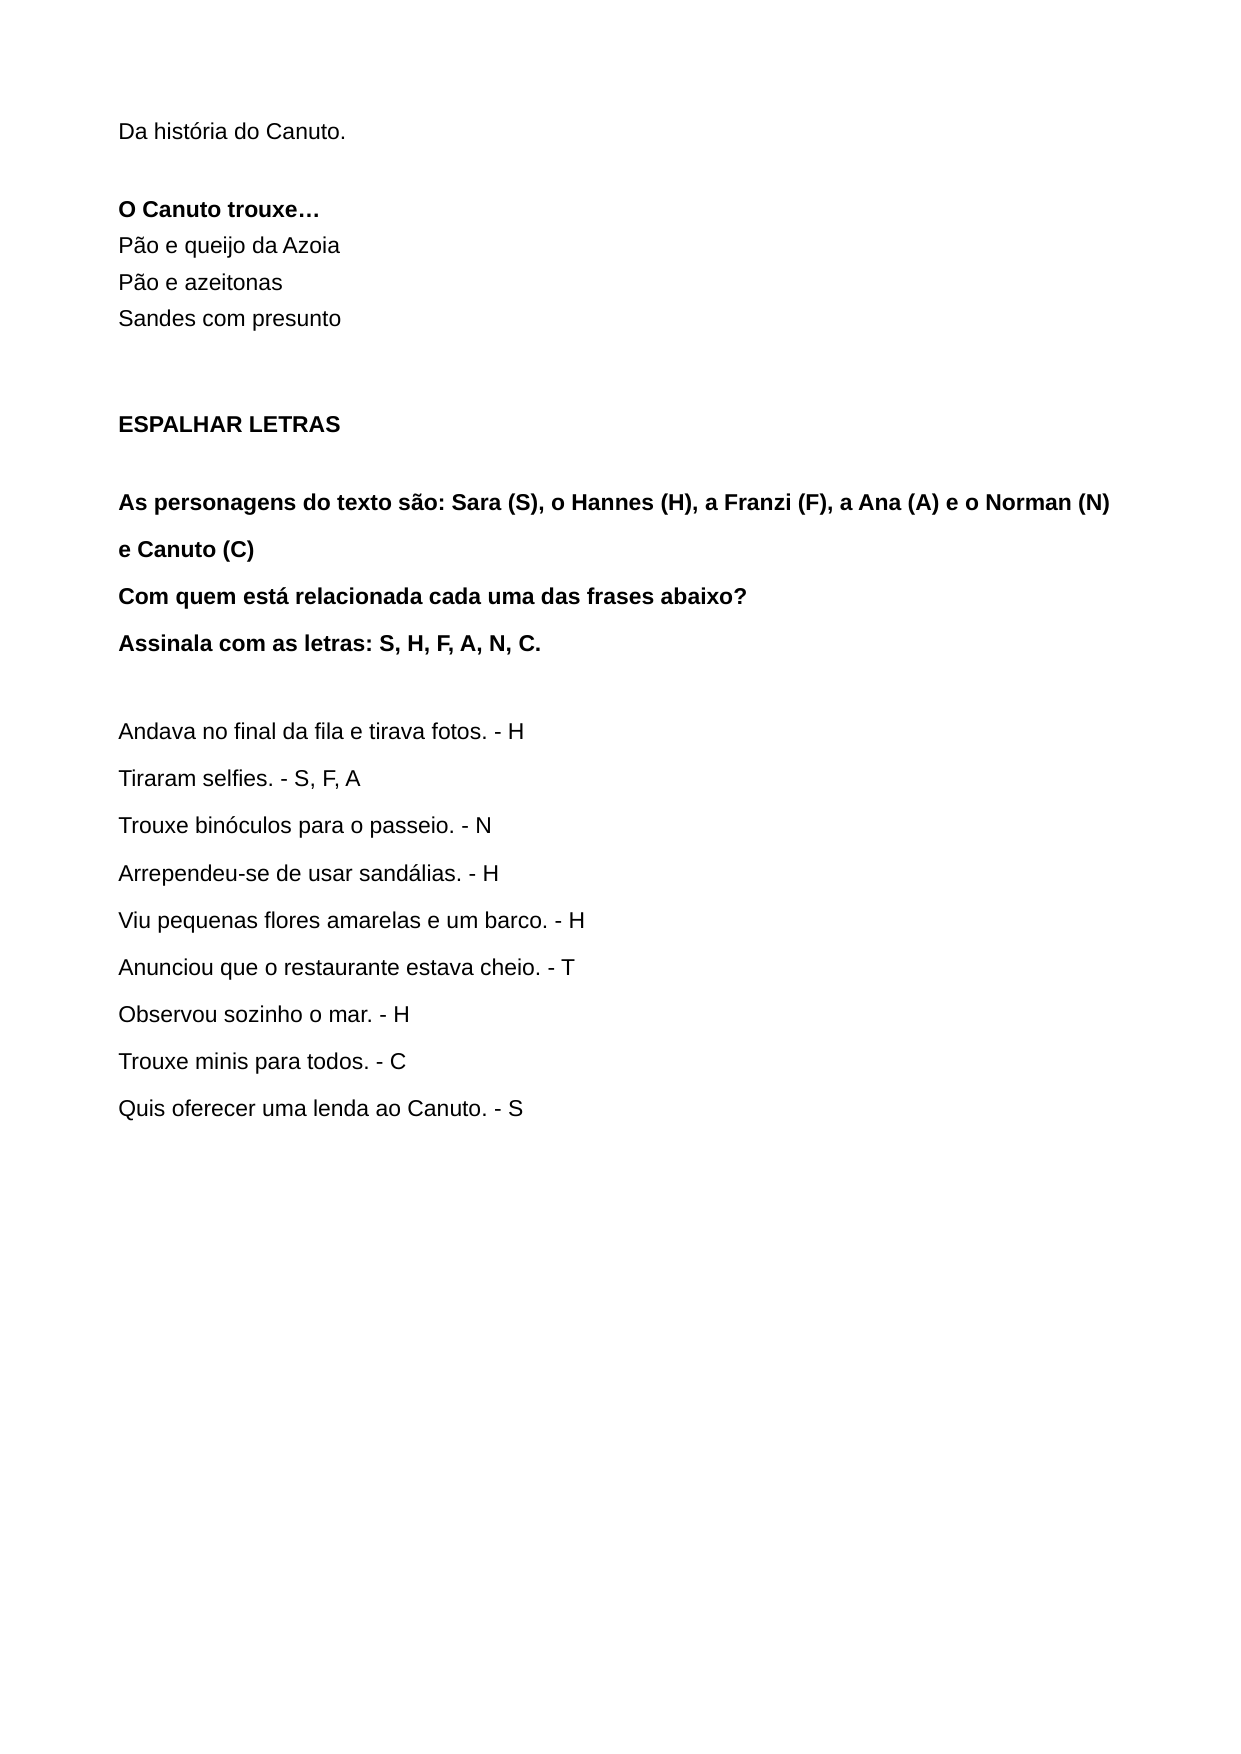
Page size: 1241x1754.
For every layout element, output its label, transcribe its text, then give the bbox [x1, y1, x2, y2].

text O Canuto trouxe… [118, 196, 1122, 222]
text ESPALHAR LETRAS [118, 411, 1122, 437]
text Da história do Canuto. [118, 118, 1122, 144]
text Observou sozinho o mar. - H [118, 1001, 1122, 1027]
text Sandes com presunto [118, 305, 1122, 331]
text Anunciou que o restaurante estava cheio. - T [118, 954, 1122, 980]
text Trouxe minis para todos. - C [118, 1048, 1122, 1074]
text Tiraram selfies. - S, F, A [118, 765, 1122, 792]
text Andava no final da fila e tirava fotos. - H [118, 718, 1122, 745]
text Trouxe binóculos para o passeio. - N [118, 812, 1122, 839]
text Assinala com as letras: S, H, F, A, N, C. [118, 630, 1122, 656]
text Viu pequenas flores amarelas e um barco. - H [118, 907, 1122, 933]
text Pão e queijo da Azoia [118, 232, 1122, 258]
text Com quem está relacionada cada uma das frases abaixo? [118, 583, 1122, 609]
text As personagens do texto são: Sara (S), o Hannes (H), a Franzi (F), a Ana (A) e o Norman (N) e Canuto (C) [118, 489, 1122, 562]
text Pão e azeitonas [118, 268, 1122, 295]
text Quis oferecer uma lenda ao Canuto. - S [118, 1095, 1122, 1121]
text Arrependeu-se de usar sandálias. - H [118, 859, 1122, 886]
